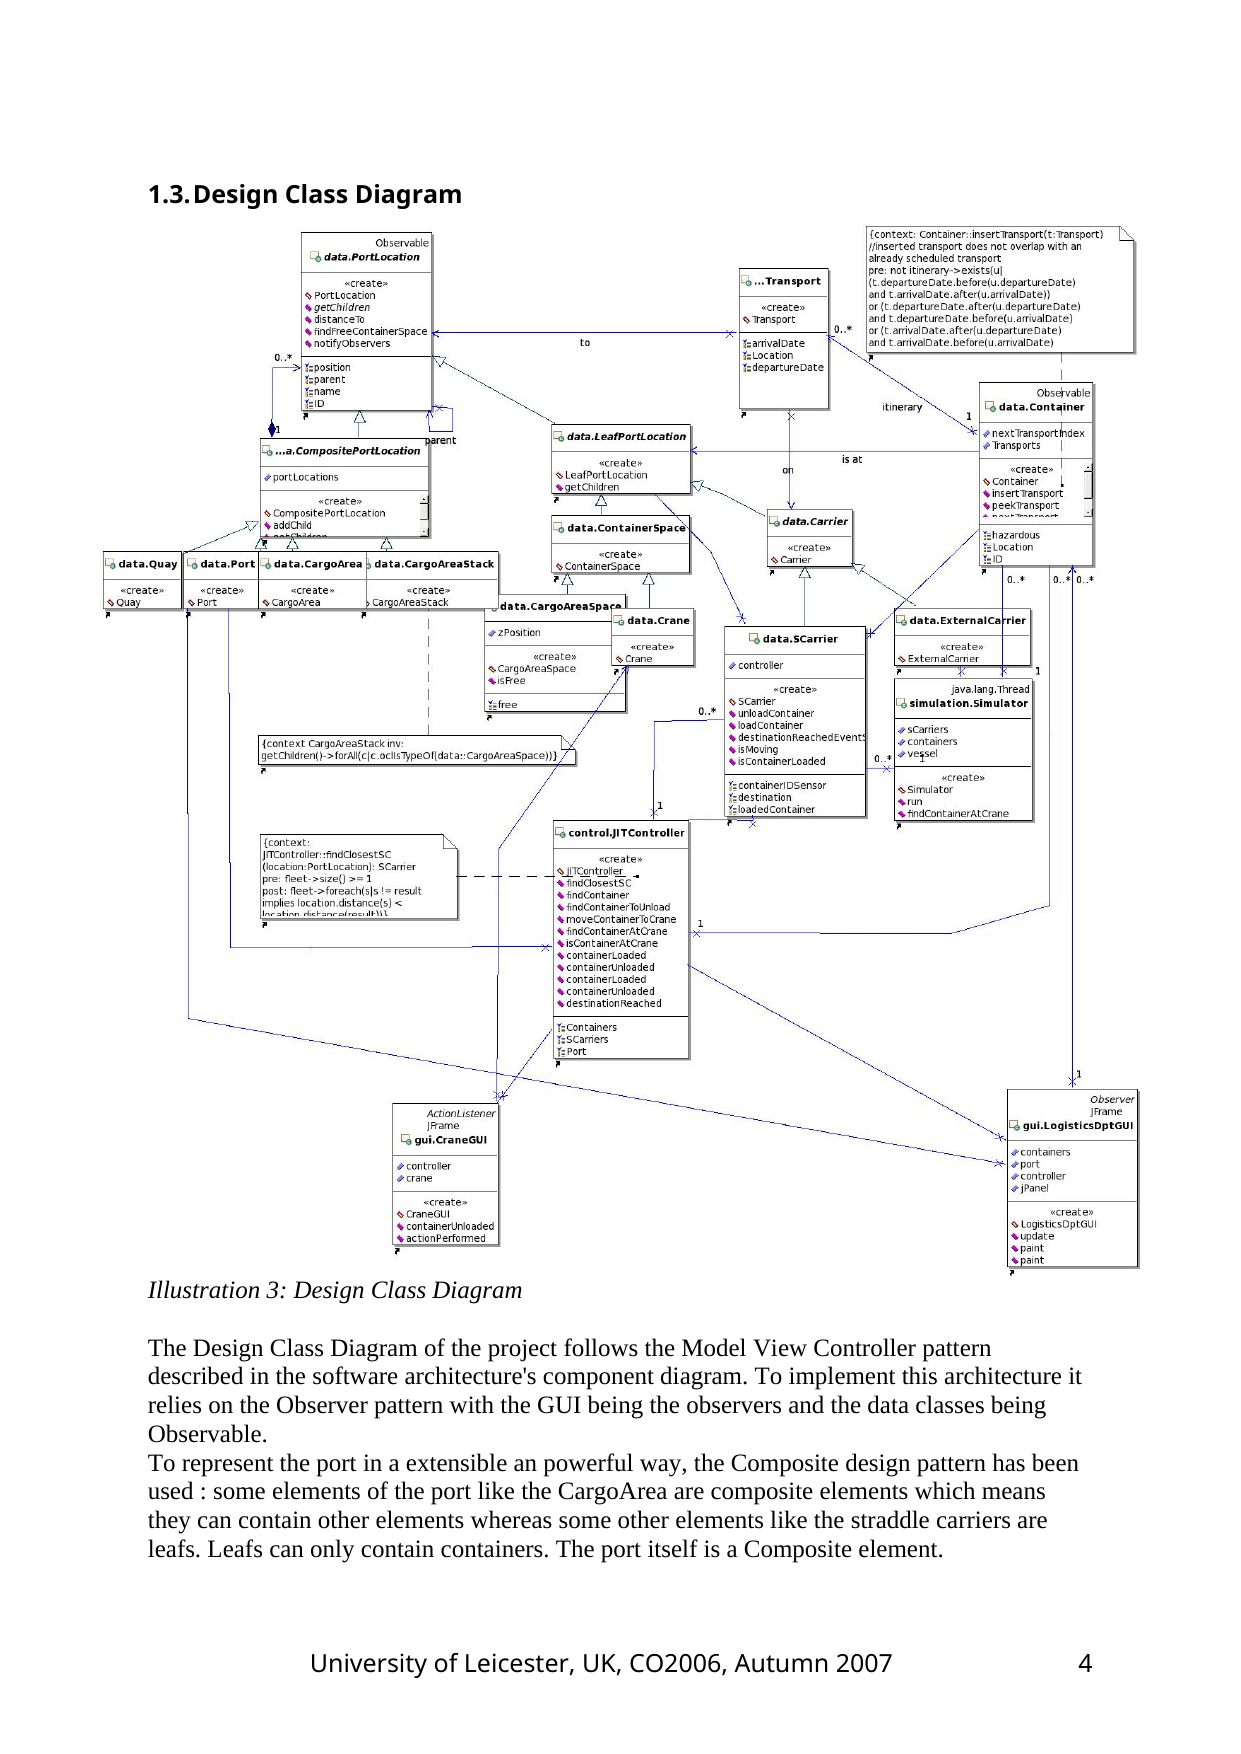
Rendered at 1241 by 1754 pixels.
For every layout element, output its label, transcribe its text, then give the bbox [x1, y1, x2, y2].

text The Design Class Diagram of the project follows the Model View Controller pattern described in the software architecture's component diagram. To implement this architecture it relies on the Observer pattern with the GUI being the observers and the data classes being Observable. [148, 1333, 1092, 1448]
picture [99, 223, 1141, 1276]
text To represent the port in a extensible an powerful way, the Composite design pattern has been used : some elements of the port like the CargoArea are composite elements which means they can contain other elements whereas some other elements like the straddle carriers are leafs. Leafs can only contain containers. The port itself is a Composite element. [148, 1448, 1092, 1563]
text Illustration 3: Design Class Diagram [148, 1276, 1092, 1304]
subtitle Design Class Diagram [148, 176, 1092, 211]
